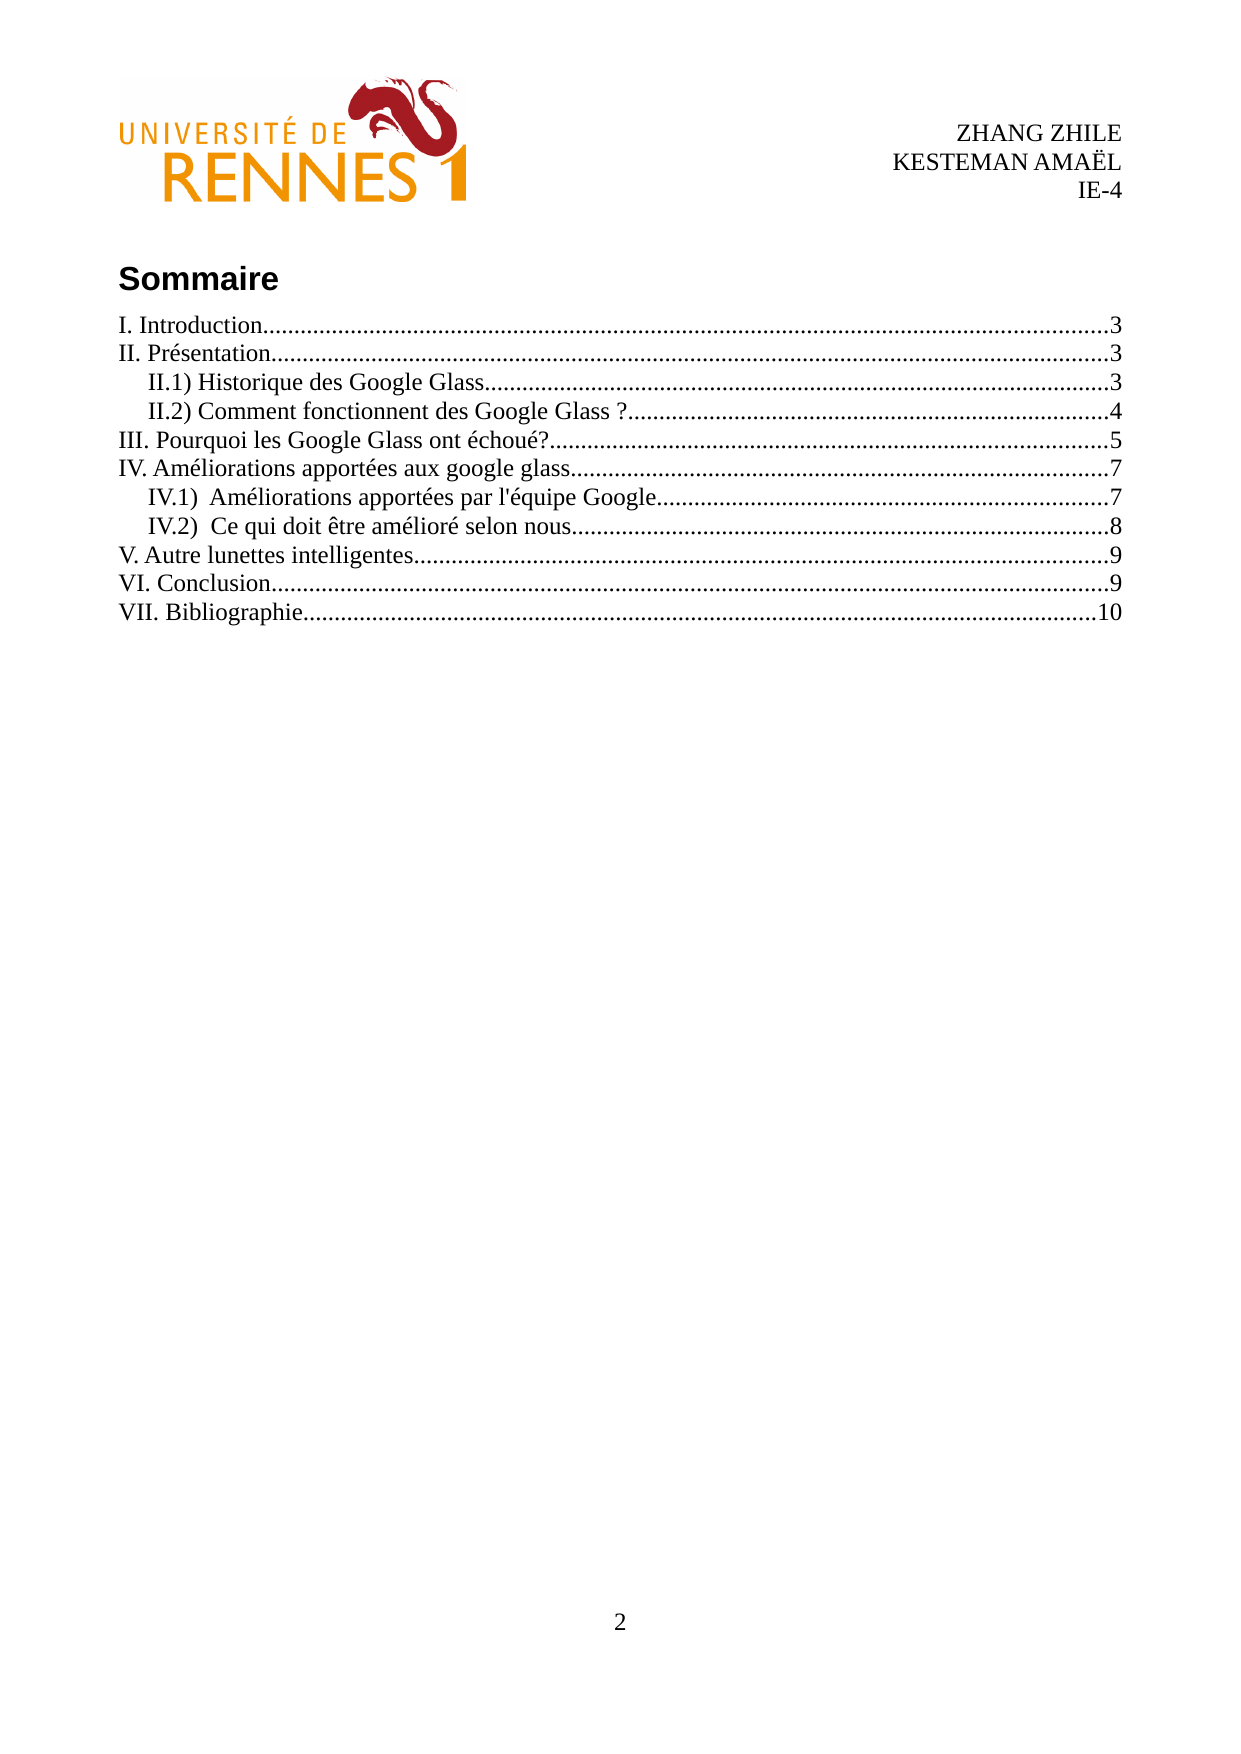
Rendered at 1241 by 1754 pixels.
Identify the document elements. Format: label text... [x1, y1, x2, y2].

text I. Introduction 3 [118, 310, 1122, 338]
text V. Autre lunettes intelligentes 9 [118, 540, 1122, 568]
text II.2) Comment fonctionnent des Google Glass ? 4 [148, 396, 1122, 425]
text II.1) Historique des Google Glass 3 [148, 367, 1122, 396]
text III. Pourquoi les Google Glass ont échoué? 5 [118, 425, 1122, 453]
subtitle Sommaire [118, 259, 1122, 297]
text IV.1) Améliorations apportées par l'équipe Google 7 [148, 482, 1122, 511]
text VI. Conclusion 9 [118, 568, 1122, 597]
text VII. Bibliographie 10 [118, 597, 1122, 626]
picture [120, 76, 466, 202]
text IV.2) Ce qui doit être amélioré selon nous 8 [148, 511, 1122, 540]
text II. Présentation 3 [118, 338, 1122, 367]
text IV. Améliorations apportées aux google glass 7 [118, 453, 1122, 482]
